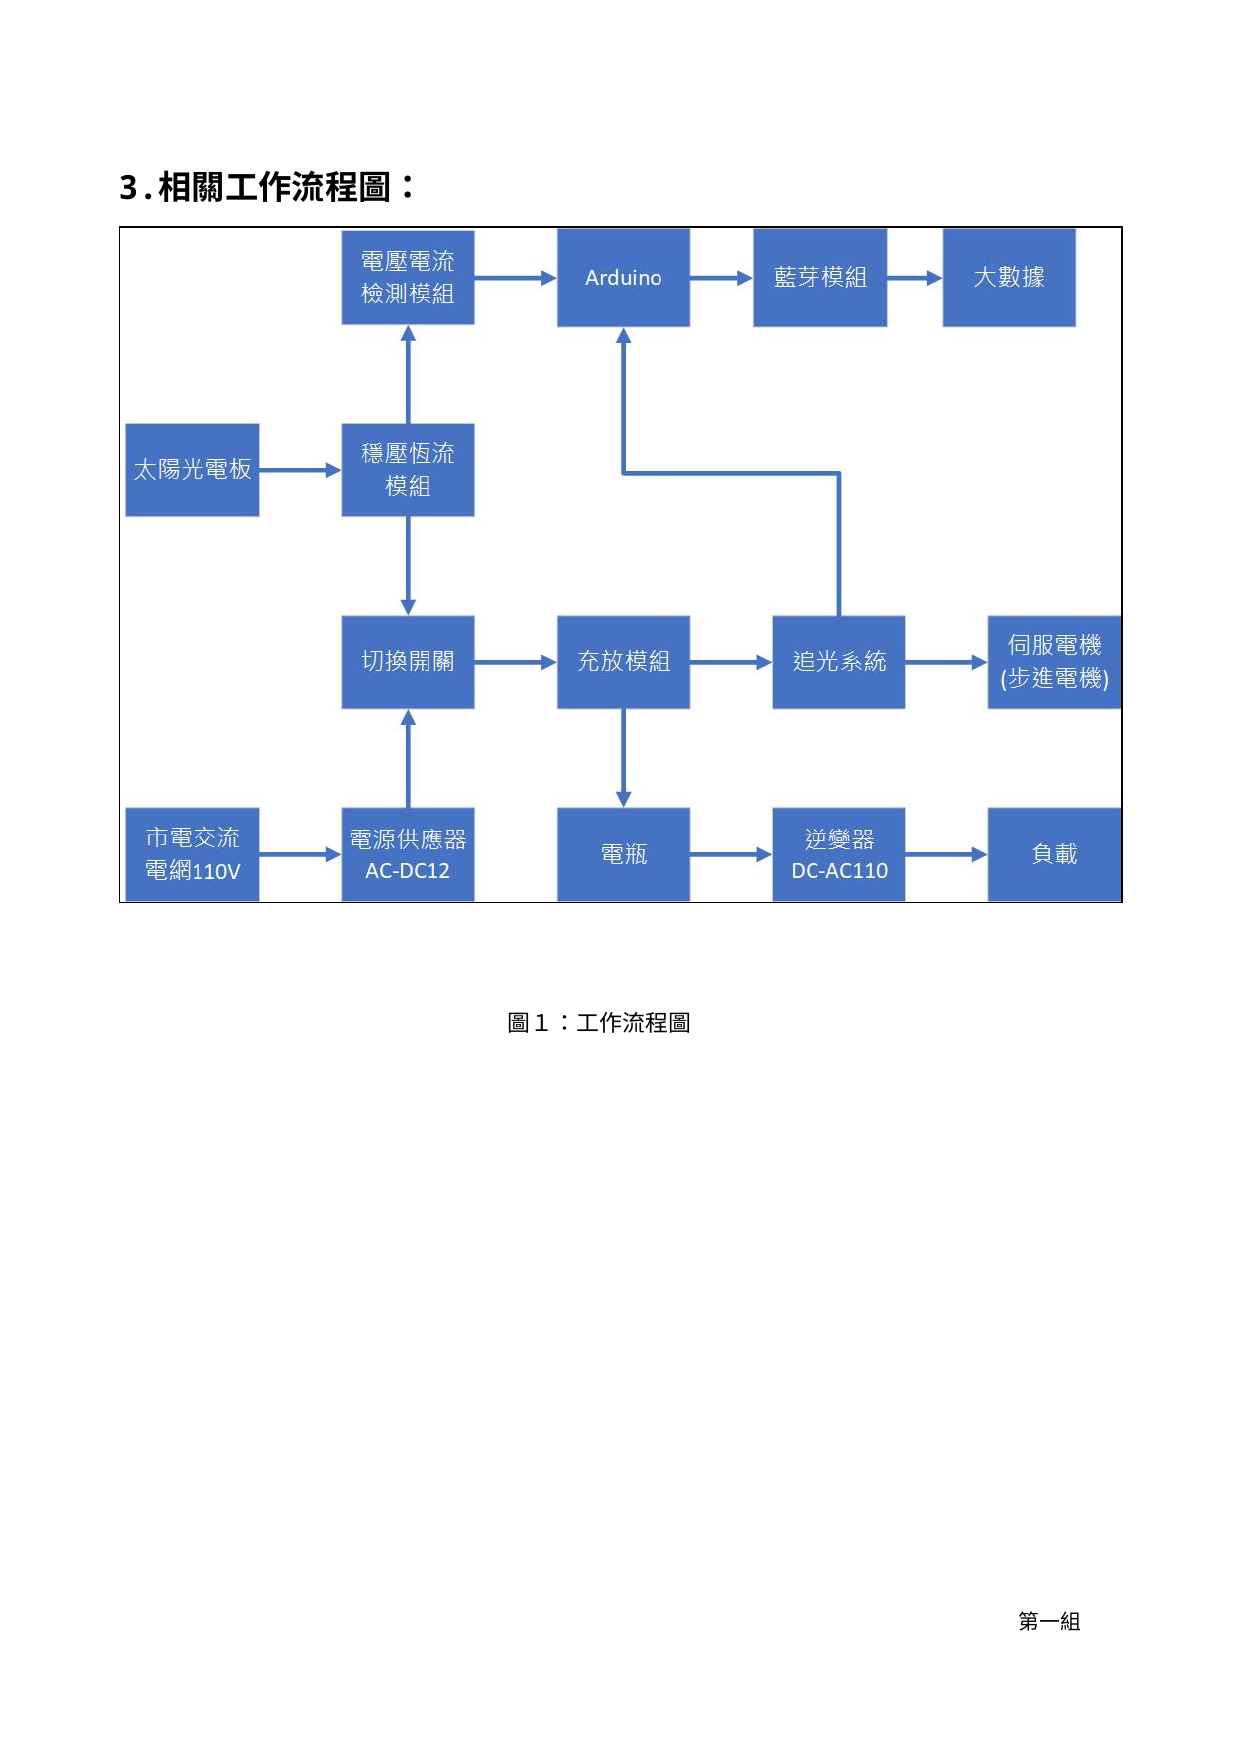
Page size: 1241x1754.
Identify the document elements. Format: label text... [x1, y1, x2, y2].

text 圖１：工作流程圖 [118, 230, 1080, 1042]
text 3.相關工作流程圖： [118, 143, 1080, 206]
